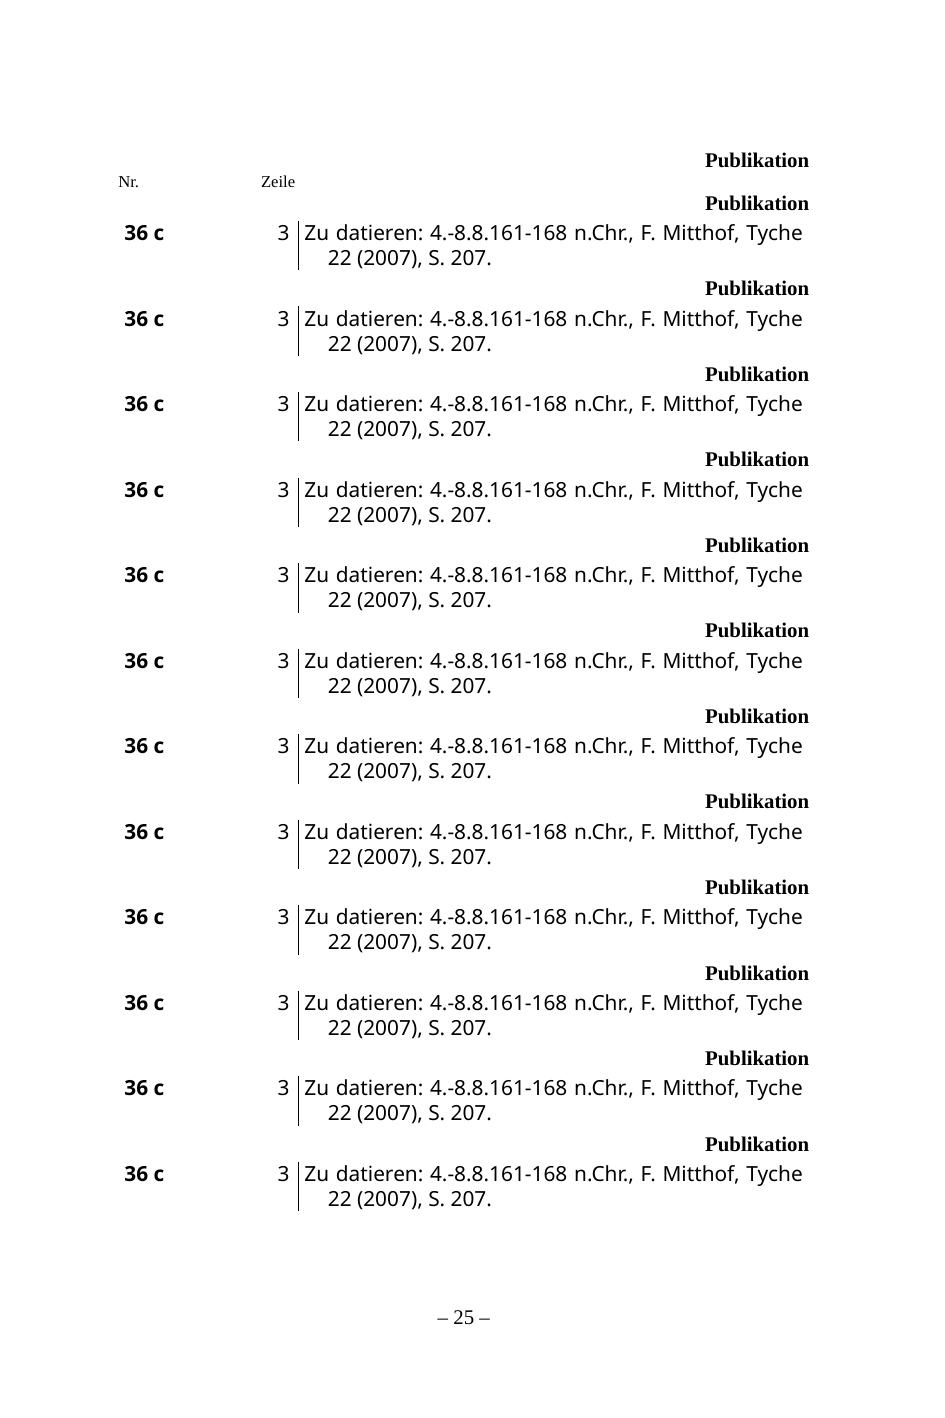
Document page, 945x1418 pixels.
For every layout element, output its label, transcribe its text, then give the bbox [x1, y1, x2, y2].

table_header 3 [207, 905, 298, 954]
table_header 3 [207, 734, 298, 783]
table_header Zu datieren: 4.-8.8.161-168 n.Chr., F. Mitthof, Tyche 22 (2007), S. 207. [299, 392, 809, 441]
table_header 36 c [118, 734, 207, 783]
subtitle Publikation [118, 276, 809, 300]
table_header 36 c [118, 221, 207, 270]
table_header 36 c [118, 820, 207, 869]
table_header 3 [207, 820, 298, 869]
table_header Zu datieren: 4.-8.8.161-168 n.Chr., F. Mitthof, Tyche 22 (2007), S. 207. [299, 649, 809, 698]
table_header 36 c [118, 991, 207, 1040]
table_header 3 [207, 478, 298, 527]
table_header 36 c [118, 478, 207, 527]
table_header Zu datieren: 4.-8.8.161-168 n.Chr., F. Mitthof, Tyche 22 (2007), S. 207. [299, 905, 809, 954]
table_header 3 [207, 221, 298, 270]
table_header 3 [207, 1162, 298, 1211]
table_header 36 c [118, 306, 207, 356]
table_header 36 c [118, 563, 207, 612]
subtitle Publikation [118, 961, 809, 984]
table_header 36 c [118, 649, 207, 698]
table_header 3 [207, 306, 298, 356]
table_header 36 c [118, 1162, 207, 1211]
table_header 36 c [118, 392, 207, 441]
table_header Zu datieren: 4.-8.8.161-168 n.Chr., F. Mitthof, Tyche 22 (2007), S. 207. [299, 221, 809, 270]
subtitle Publikation [118, 789, 809, 813]
table_header Zu datieren: 4.-8.8.161-168 n.Chr., F. Mitthof, Tyche 22 (2007), S. 207. [299, 991, 809, 1040]
subtitle Publikation [118, 191, 809, 215]
table_header 3 [207, 991, 298, 1040]
subtitle Publikation [118, 1132, 809, 1156]
table_header 3 [207, 563, 298, 612]
subtitle Publikation [118, 533, 809, 557]
table_header Zu datieren: 4.-8.8.161-168 n.Chr., F. Mitthof, Tyche 22 (2007), S. 207. [299, 734, 809, 783]
table_header Zu datieren: 4.-8.8.161-168 n.Chr., F. Mitthof, Tyche 22 (2007), S. 207. [299, 820, 809, 869]
table_header 3 [207, 649, 298, 698]
table_header Zu datieren: 4.-8.8.161-168 n.Chr., F. Mitthof, Tyche 22 (2007), S. 207. [299, 1076, 809, 1126]
table_header 36 c [118, 1076, 207, 1126]
table_header Zu datieren: 4.-8.8.161-168 n.Chr., F. Mitthof, Tyche 22 (2007), S. 207. [299, 1162, 809, 1211]
table_header 3 [207, 392, 298, 441]
subtitle Publikation [118, 447, 809, 471]
table_header Zu datieren: 4.-8.8.161-168 n.Chr., F. Mitthof, Tyche 22 (2007), S. 207. [299, 563, 809, 612]
subtitle Publikation [118, 362, 809, 386]
subtitle Publikation [118, 704, 809, 728]
subtitle Publikation [118, 618, 809, 642]
subtitle Publikation [118, 875, 809, 899]
table_header Zu datieren: 4.-8.8.161-168 n.Chr., F. Mitthof, Tyche 22 (2007), S. 207. [299, 478, 809, 527]
table_header 3 [207, 1076, 298, 1126]
table_header 36 c [118, 905, 207, 954]
subtitle Publikation [118, 1046, 809, 1070]
table_header Zu datieren: 4.-8.8.161-168 n.Chr., F. Mitthof, Tyche 22 (2007), S. 207. [299, 306, 809, 356]
